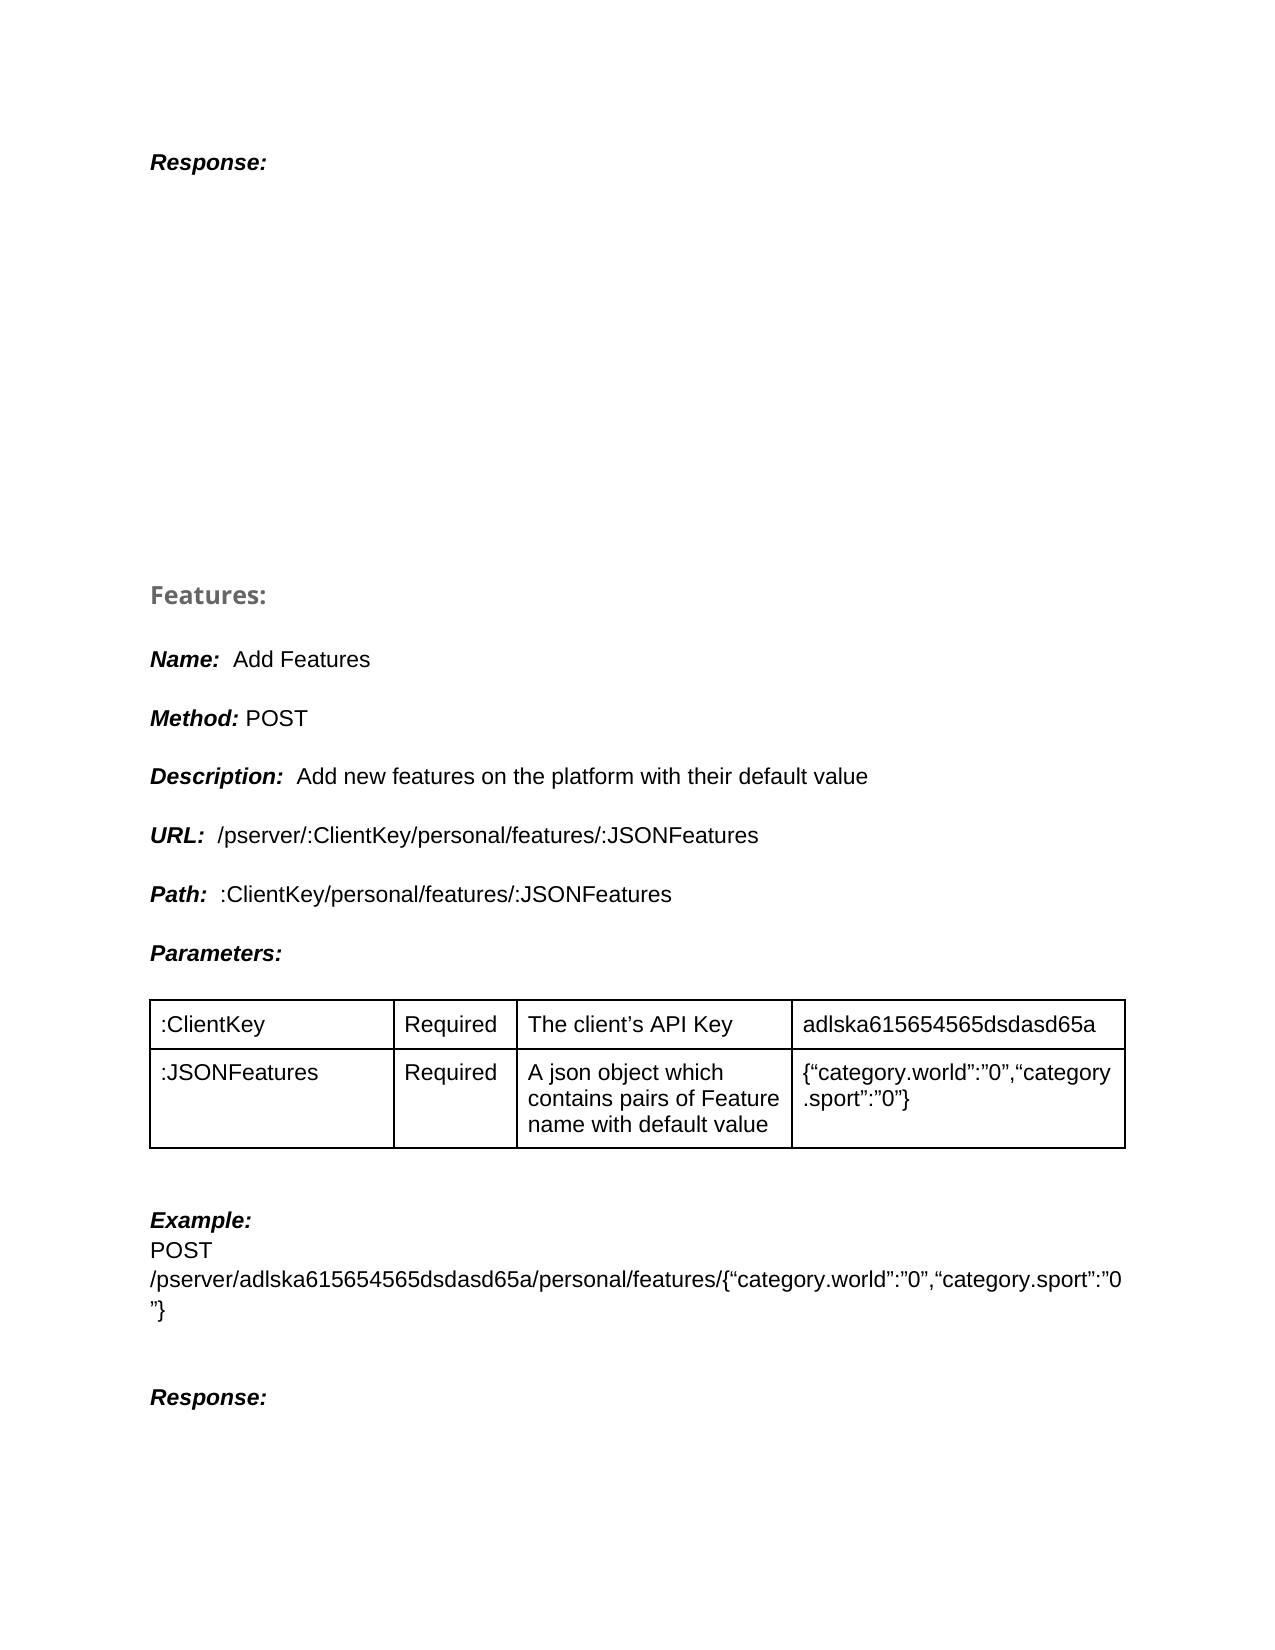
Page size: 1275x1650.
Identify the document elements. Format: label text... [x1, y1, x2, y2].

text Parameters: [150, 940, 1125, 966]
text Example: [150, 1208, 1125, 1234]
table_cell A json object which contains pairs of Feature name with default value [518, 1050, 791, 1147]
text Response: [150, 1384, 1125, 1410]
text Response: [150, 150, 1125, 176]
table_cell :JSONFeatures [151, 1050, 393, 1147]
text Path: :ClientKey/personal/features/:JSONFeatures [150, 881, 1125, 907]
table_cell {“category.world”:”0”,“category.sport”:”0”} [793, 1050, 1124, 1147]
text Method: POST [150, 705, 1125, 731]
table_header :ClientKey [151, 1001, 393, 1047]
table_cell Required [395, 1050, 516, 1147]
table_header The client’s API Key [518, 1001, 791, 1047]
table_header adlska615654565dsdasd65a [793, 1001, 1124, 1047]
text Description: Add new features on the platform with their default value [150, 764, 1125, 789]
table_header Required [395, 1001, 516, 1047]
text URL: /pserver/:ClientKey/personal/features/:JSONFeatures [150, 823, 1125, 848]
subtitle Features: [150, 578, 1125, 612]
text Name: Add Features [150, 646, 1125, 672]
text POST /pserver/adlska615654565dsdasd65a/personal/features/{“category.world”:”0”,“category.sport”:”0”} [150, 1237, 1125, 1322]
